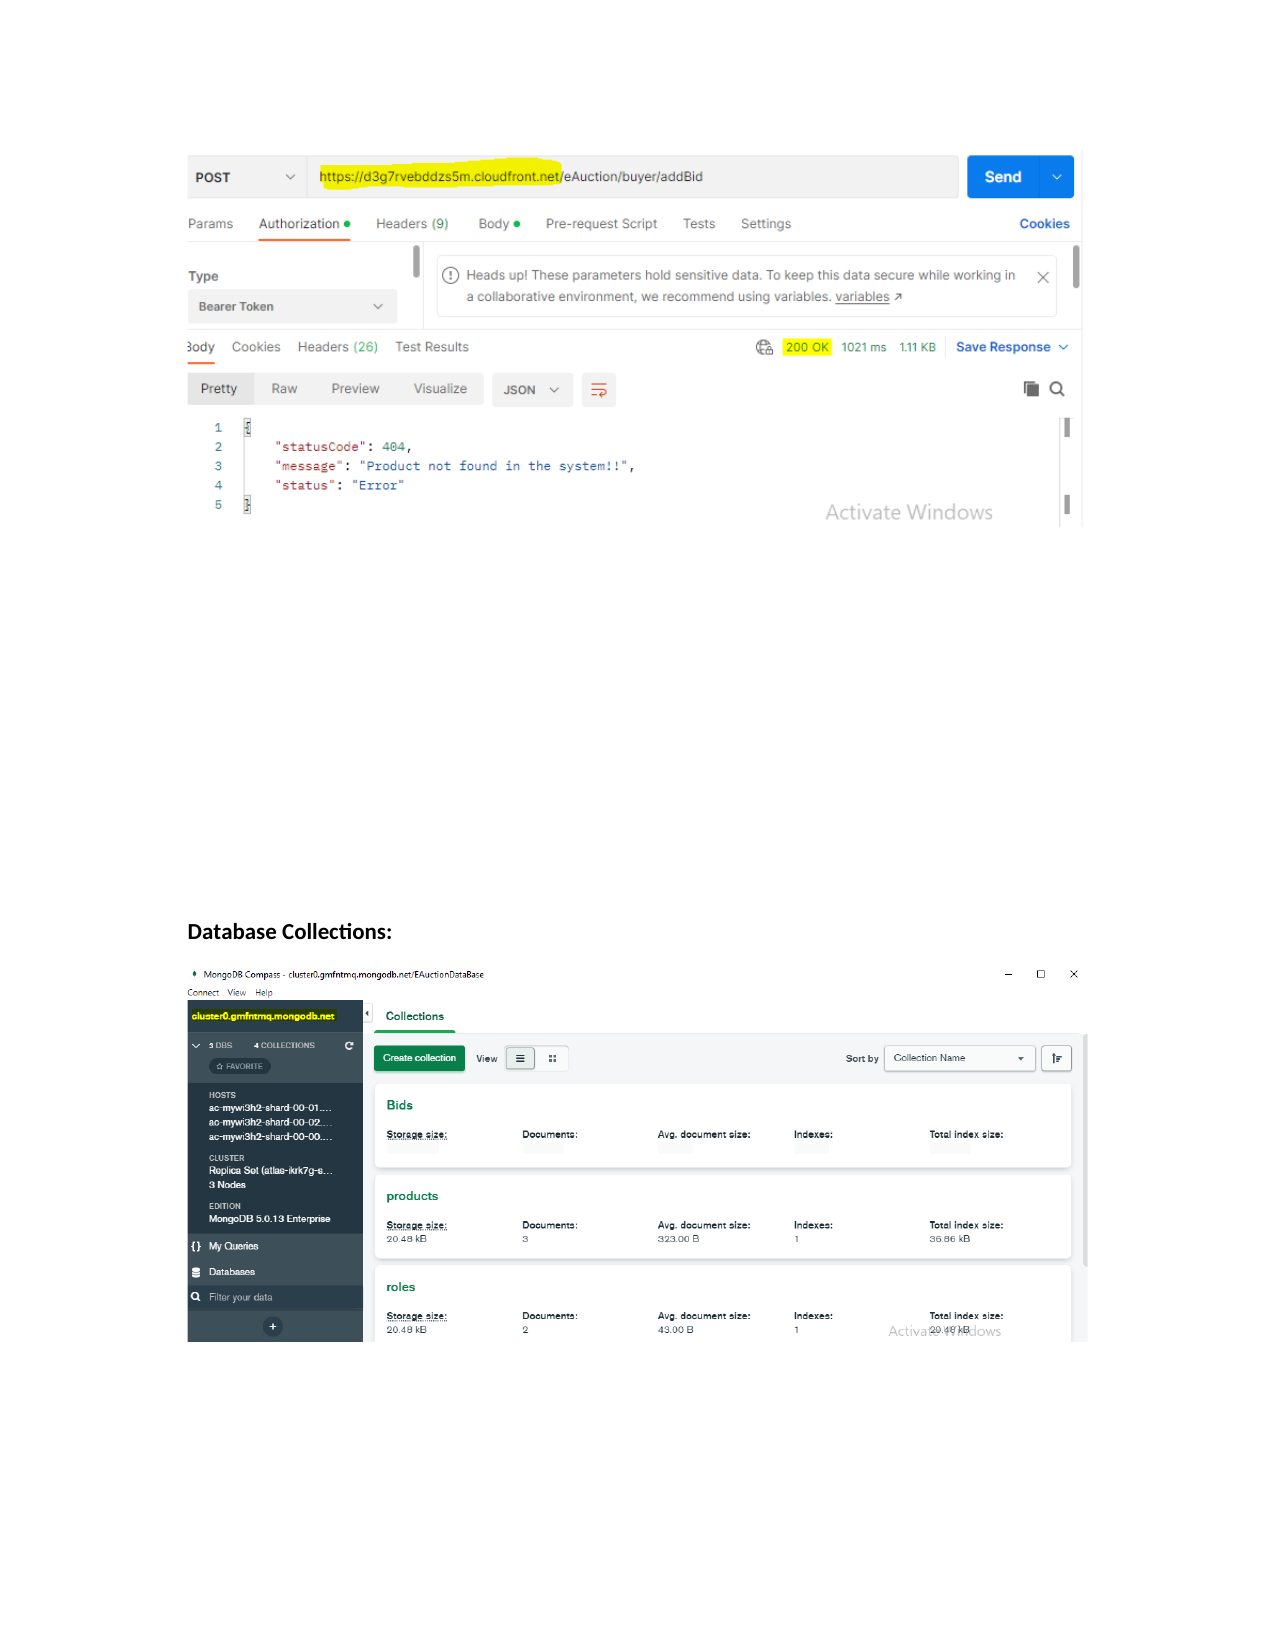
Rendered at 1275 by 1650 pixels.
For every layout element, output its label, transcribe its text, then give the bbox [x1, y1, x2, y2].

picture [187, 150, 1088, 527]
picture [187, 966, 1088, 1342]
text Database Collections: [187, 917, 1087, 945]
